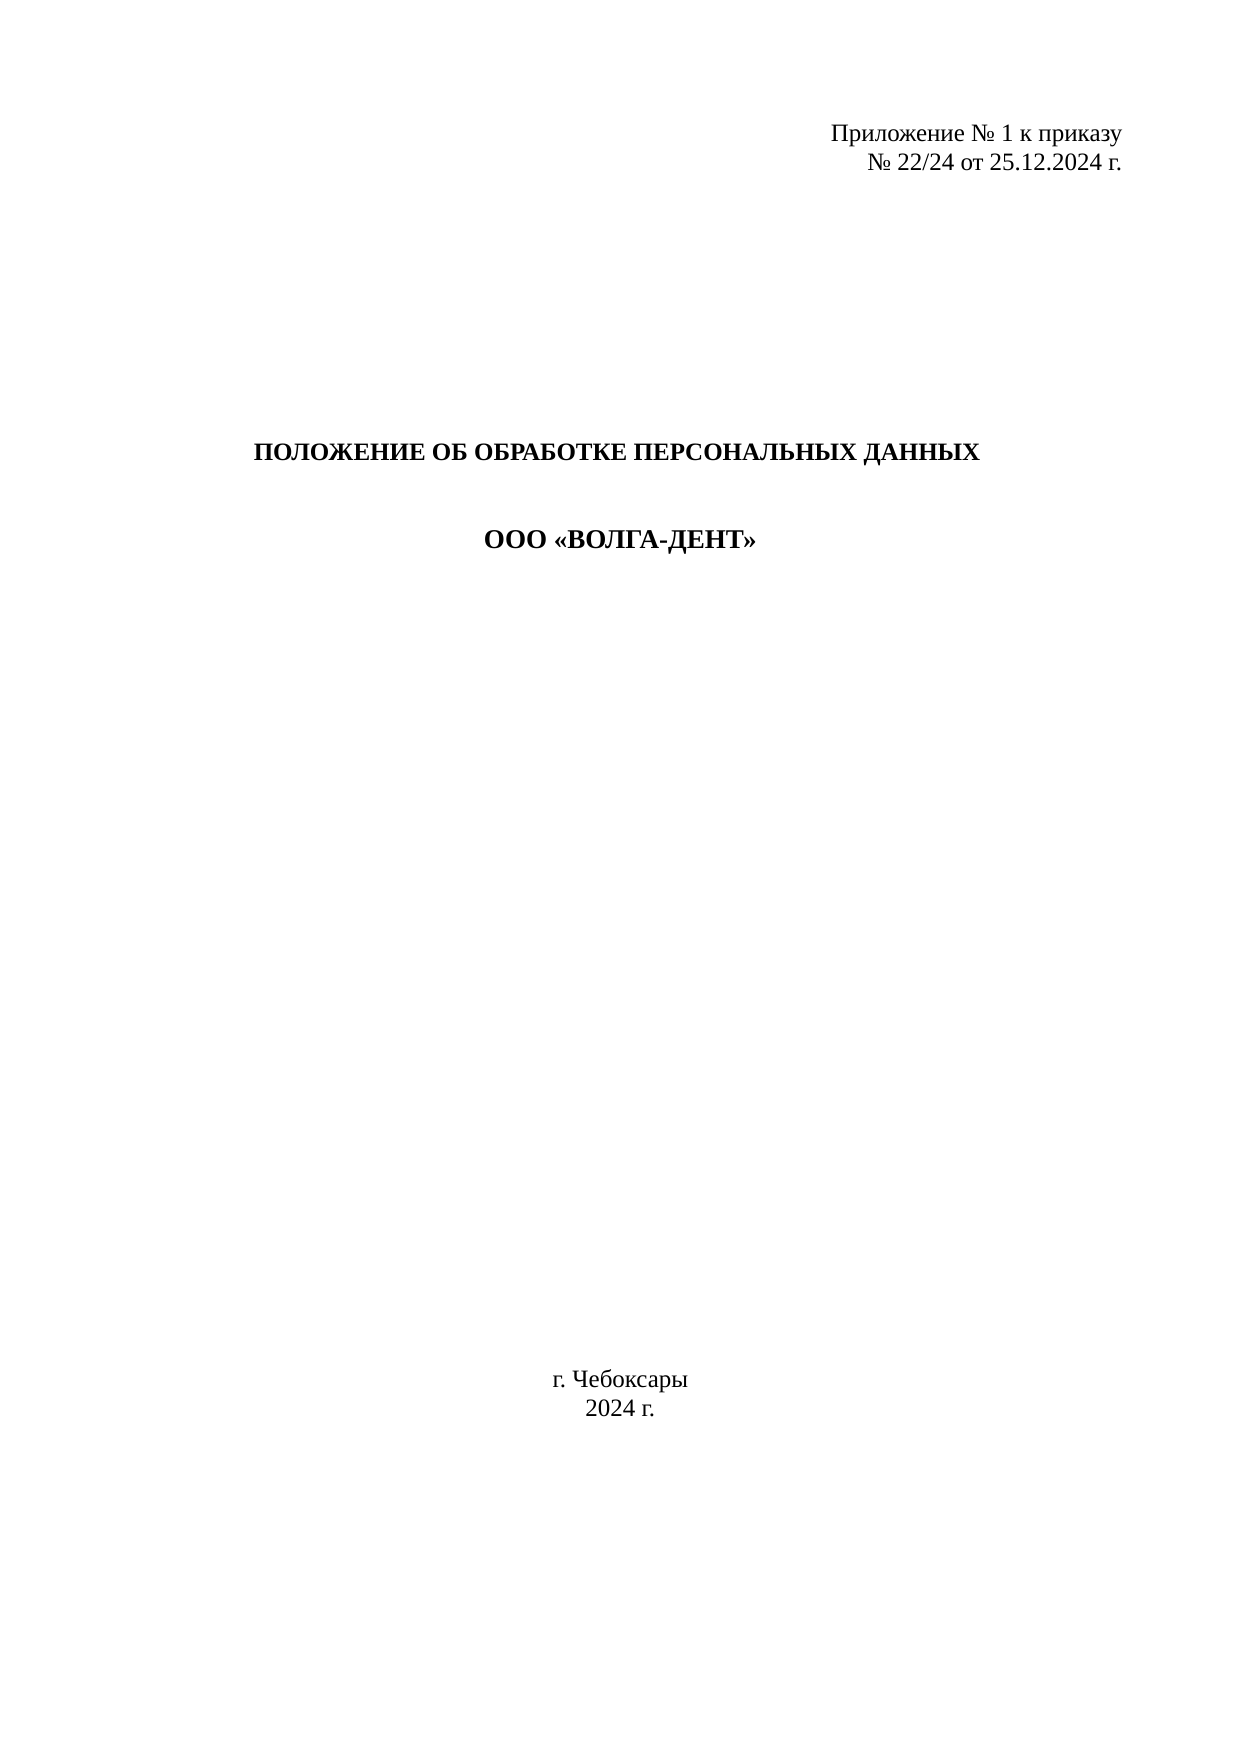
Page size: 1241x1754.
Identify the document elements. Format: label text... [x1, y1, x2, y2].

subtitle № 22/24 от 25.12.2024 г. [118, 147, 1122, 176]
text 2024 г. [118, 1393, 1122, 1421]
text г. Чебоксары [118, 1364, 1122, 1393]
subtitle ПОЛОЖЕНИЕ ОБ ОБРАБОТКЕ ПЕРСОНАЛЬНЫХ ДАННЫХ [118, 437, 1122, 466]
subtitle Приложение № 1 к приказу [118, 118, 1122, 147]
text ООО «ВОЛГА-ДЕНТ» [118, 523, 1122, 554]
